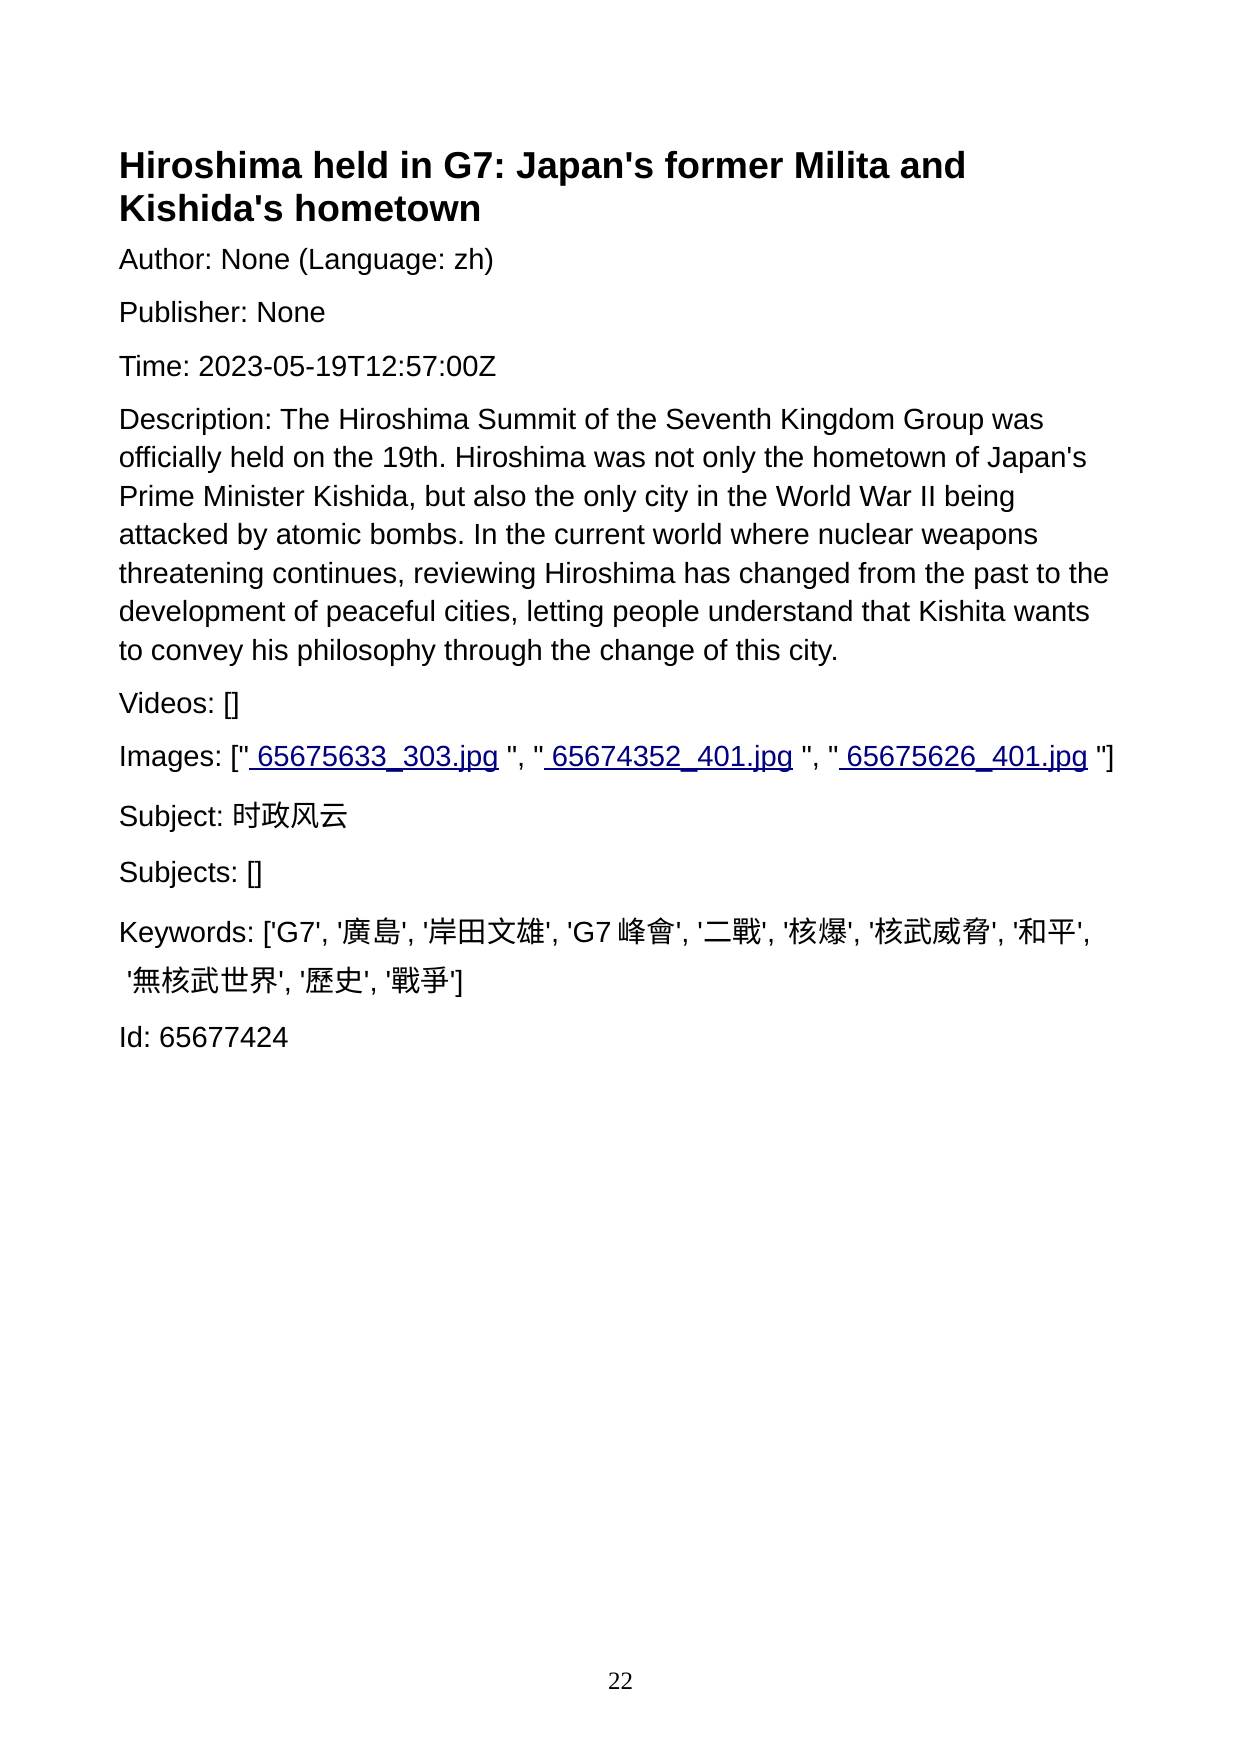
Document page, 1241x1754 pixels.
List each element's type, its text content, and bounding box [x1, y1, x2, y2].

text Description: The Hiroshima Summit of the Seventh Kingdom Group was officially held on the 19th. Hiroshima was not only the hometown of Japan's Prime Minister Kishida, but also the only city in the World War II being attacked by atomic bombs. In the current world where nuclear weapons threatening continues, reviewing Hiroshima has changed from the past to the development of peaceful cities, letting people understand that Kishita wants to convey his philosophy through the change of this city. [118, 402, 1122, 666]
text Images: [" 65675633_303.jpg ", " 65674352_401.jpg ", " 65675626_401.jpg "] [118, 739, 1122, 773]
text Subjects: [] [118, 855, 1122, 889]
text Id: 65677424 [118, 1020, 1122, 1054]
text Author: None (Language: zh) [118, 242, 1122, 276]
text Videos: [] [118, 686, 1122, 719]
text Keywords: ['G7', '廣島', '岸田文雄', 'G7峰會', '二戰', '核爆', '核武威脅', '和平', '無核武世界', '歷史', '戰爭'] [118, 908, 1122, 999]
text Publisher: None [118, 295, 1122, 329]
subtitle Hiroshima held in G7: Japan's former Milita and Kishida's hometown [118, 143, 1122, 230]
text Subject: 时政风云 [118, 792, 1122, 834]
text Time: 2023-05-19T12:57:00Z [118, 348, 1122, 382]
